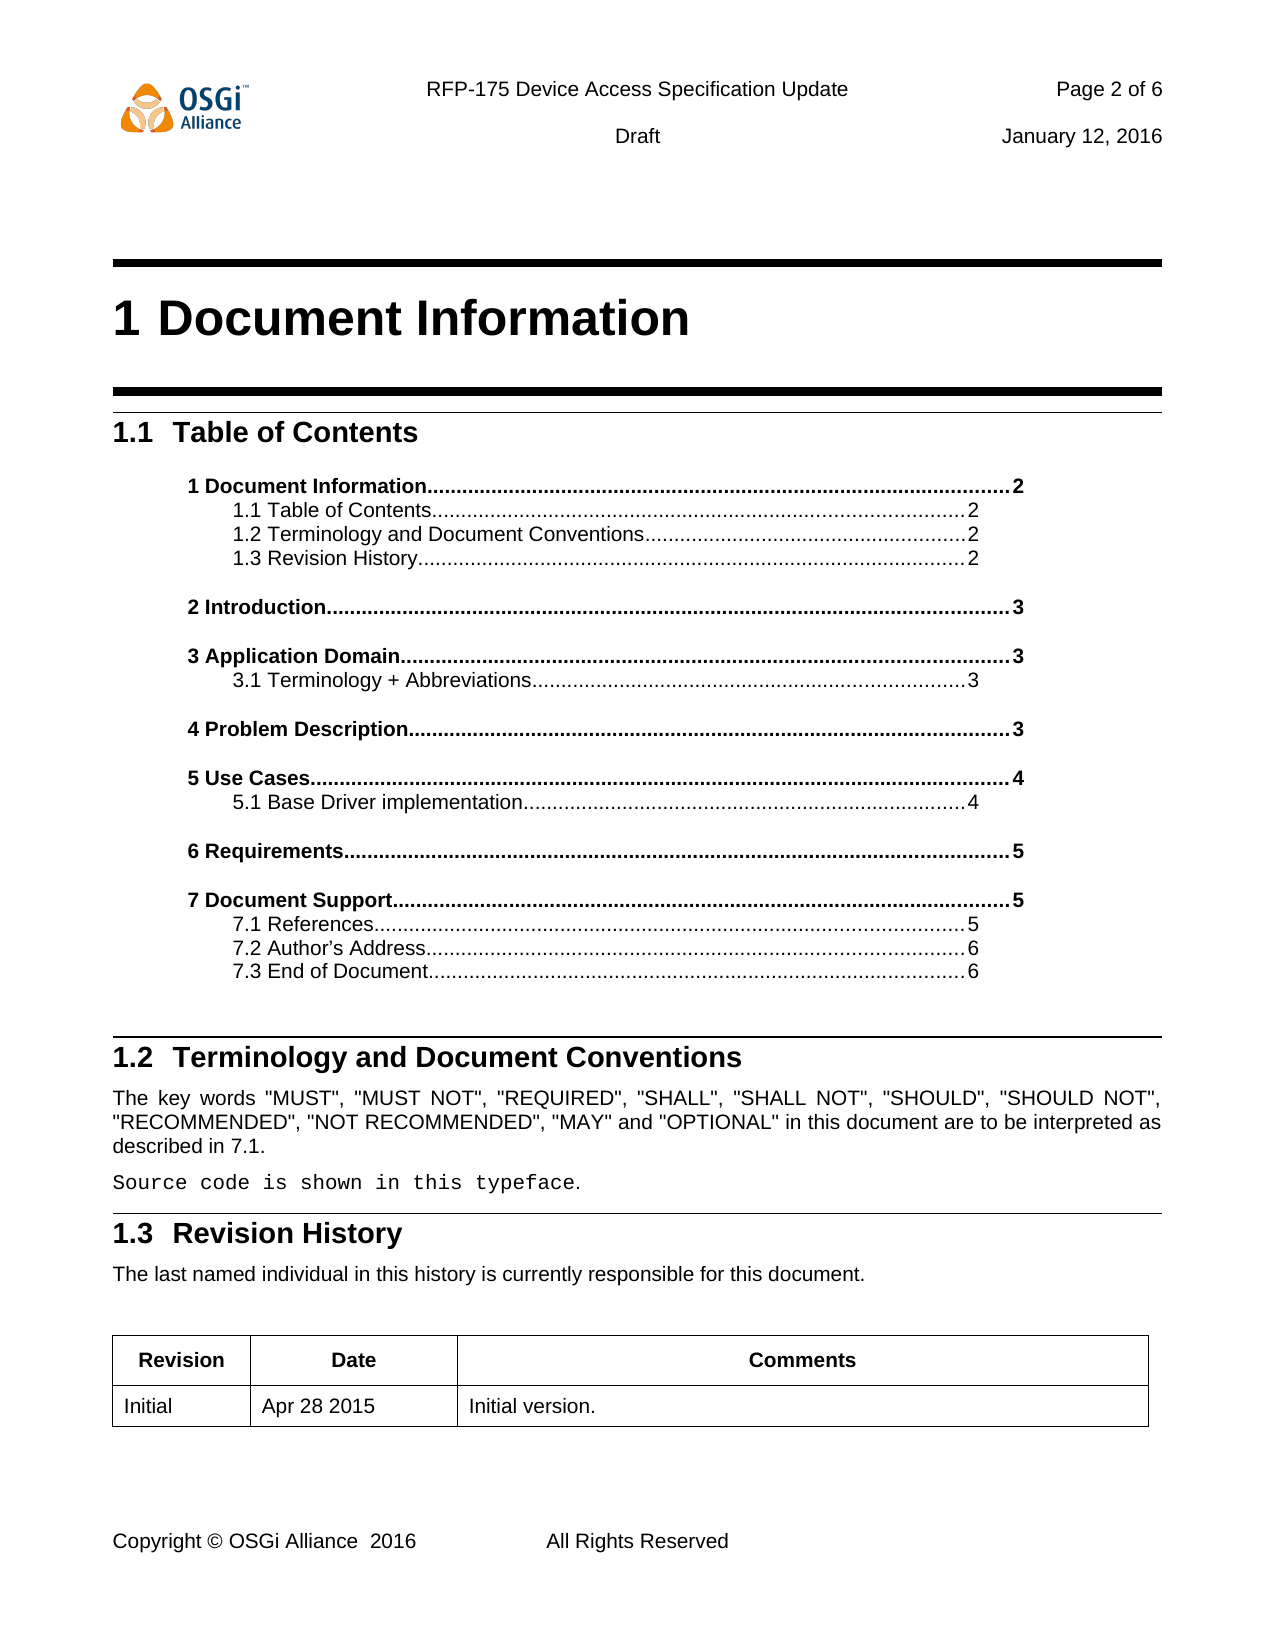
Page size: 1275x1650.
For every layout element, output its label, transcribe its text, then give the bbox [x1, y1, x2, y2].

picture [113, 76, 257, 140]
table_header Comments [458, 1336, 1148, 1384]
table_cell Apr 28 2015 [251, 1386, 457, 1426]
subtitle Revision History [112, 1214, 1162, 1249]
text 4 Problem Description 3 [187, 717, 1162, 741]
text 7.2 Author’s Address 6 [232, 935, 1162, 959]
subtitle Document Information [112, 260, 1162, 396]
table_cell Initial [113, 1386, 250, 1426]
text 2 Introduction 3 [187, 595, 1162, 619]
text 1 Document Information 2 [187, 474, 1162, 498]
text 1.3 Revision History 2 [232, 546, 1162, 570]
text Source code is shown in this typeface. [112, 1170, 1162, 1196]
text 5.1 Base Driver implementation 4 [232, 789, 1162, 813]
text 7 Document Support 5 [187, 887, 1162, 911]
subtitle Table of Contents [112, 413, 1162, 449]
text 1.2 Terminology and Document Conventions 2 [232, 522, 1162, 546]
text 7.3 End of Document 6 [232, 959, 1162, 983]
subtitle Terminology and Document Conventions [112, 1037, 1162, 1073]
text The last named individual in this history is currently responsible for this document. [112, 1262, 1162, 1286]
text 3.1 Terminology + Abbreviations 3 [232, 668, 1162, 692]
text The key words "MUST", "MUST NOT", "REQUIRED", "SHALL", "SHALL NOT", "SHOULD", "SHOULD NOT", "RECOMMENDED", "NOT RECOMMENDED", "MAY" and "OPTIONAL" in this document are to be interpreted as described in 7.1. [112, 1086, 1162, 1157]
text 6 Requirements 5 [187, 838, 1162, 862]
table_header Date [251, 1336, 457, 1384]
text 1.1 Table of Contents 2 [232, 498, 1162, 522]
table_header Revision [113, 1336, 250, 1384]
text 5 Use Cases 4 [187, 766, 1162, 789]
table_cell Initial version. [458, 1386, 1148, 1426]
text 7.1 References 5 [232, 911, 1162, 935]
text 3 Application Domain 3 [187, 644, 1162, 668]
